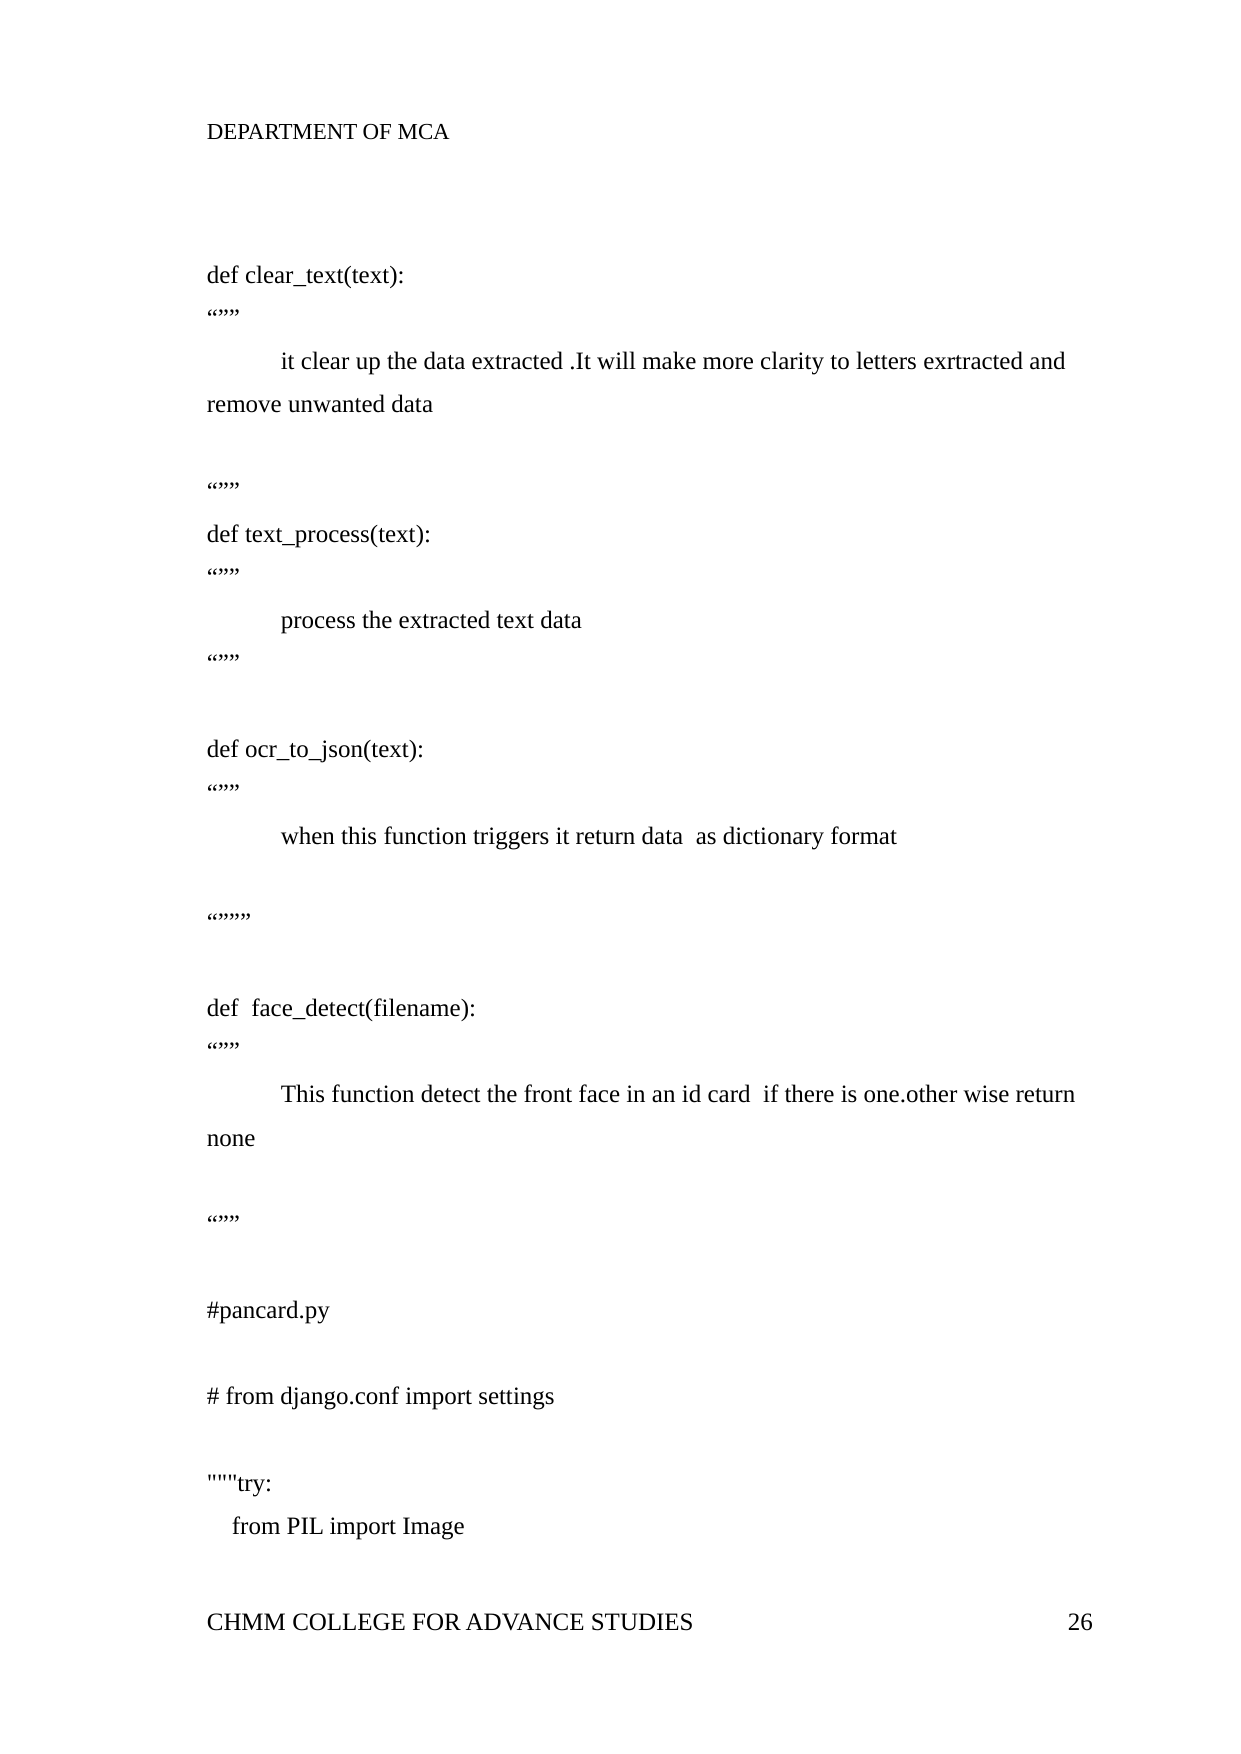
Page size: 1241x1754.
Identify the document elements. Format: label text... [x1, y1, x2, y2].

text from PIL import Image [207, 1511, 1093, 1539]
text def clear_text(text): [207, 260, 1093, 289]
text process the extracted text data [207, 605, 1093, 634]
text This function detect the front face in an id card if there is one.other wise return none [207, 1079, 1093, 1151]
text “”” [207, 1209, 1093, 1238]
text “”” [207, 778, 1093, 806]
text “”” [207, 562, 1093, 591]
text “”” [207, 476, 1093, 504]
text “”” [207, 1036, 1093, 1065]
text def face_detect(filename): [207, 993, 1093, 1022]
text """try: [207, 1468, 1093, 1496]
text def ocr_to_json(text): [207, 734, 1093, 763]
text #pancard.py [207, 1295, 1093, 1324]
text # from django.conf import settings [207, 1381, 1093, 1410]
text “”” [207, 303, 1093, 332]
text when this function triggers it return data as dictionary format [207, 821, 1093, 849]
text def text_process(text): [207, 519, 1093, 548]
text “”” [207, 648, 1093, 677]
text “””” [207, 907, 1093, 936]
text it clear up the data extracted .It will make more clarity to letters exrtracted and remove unwanted data [207, 346, 1093, 418]
